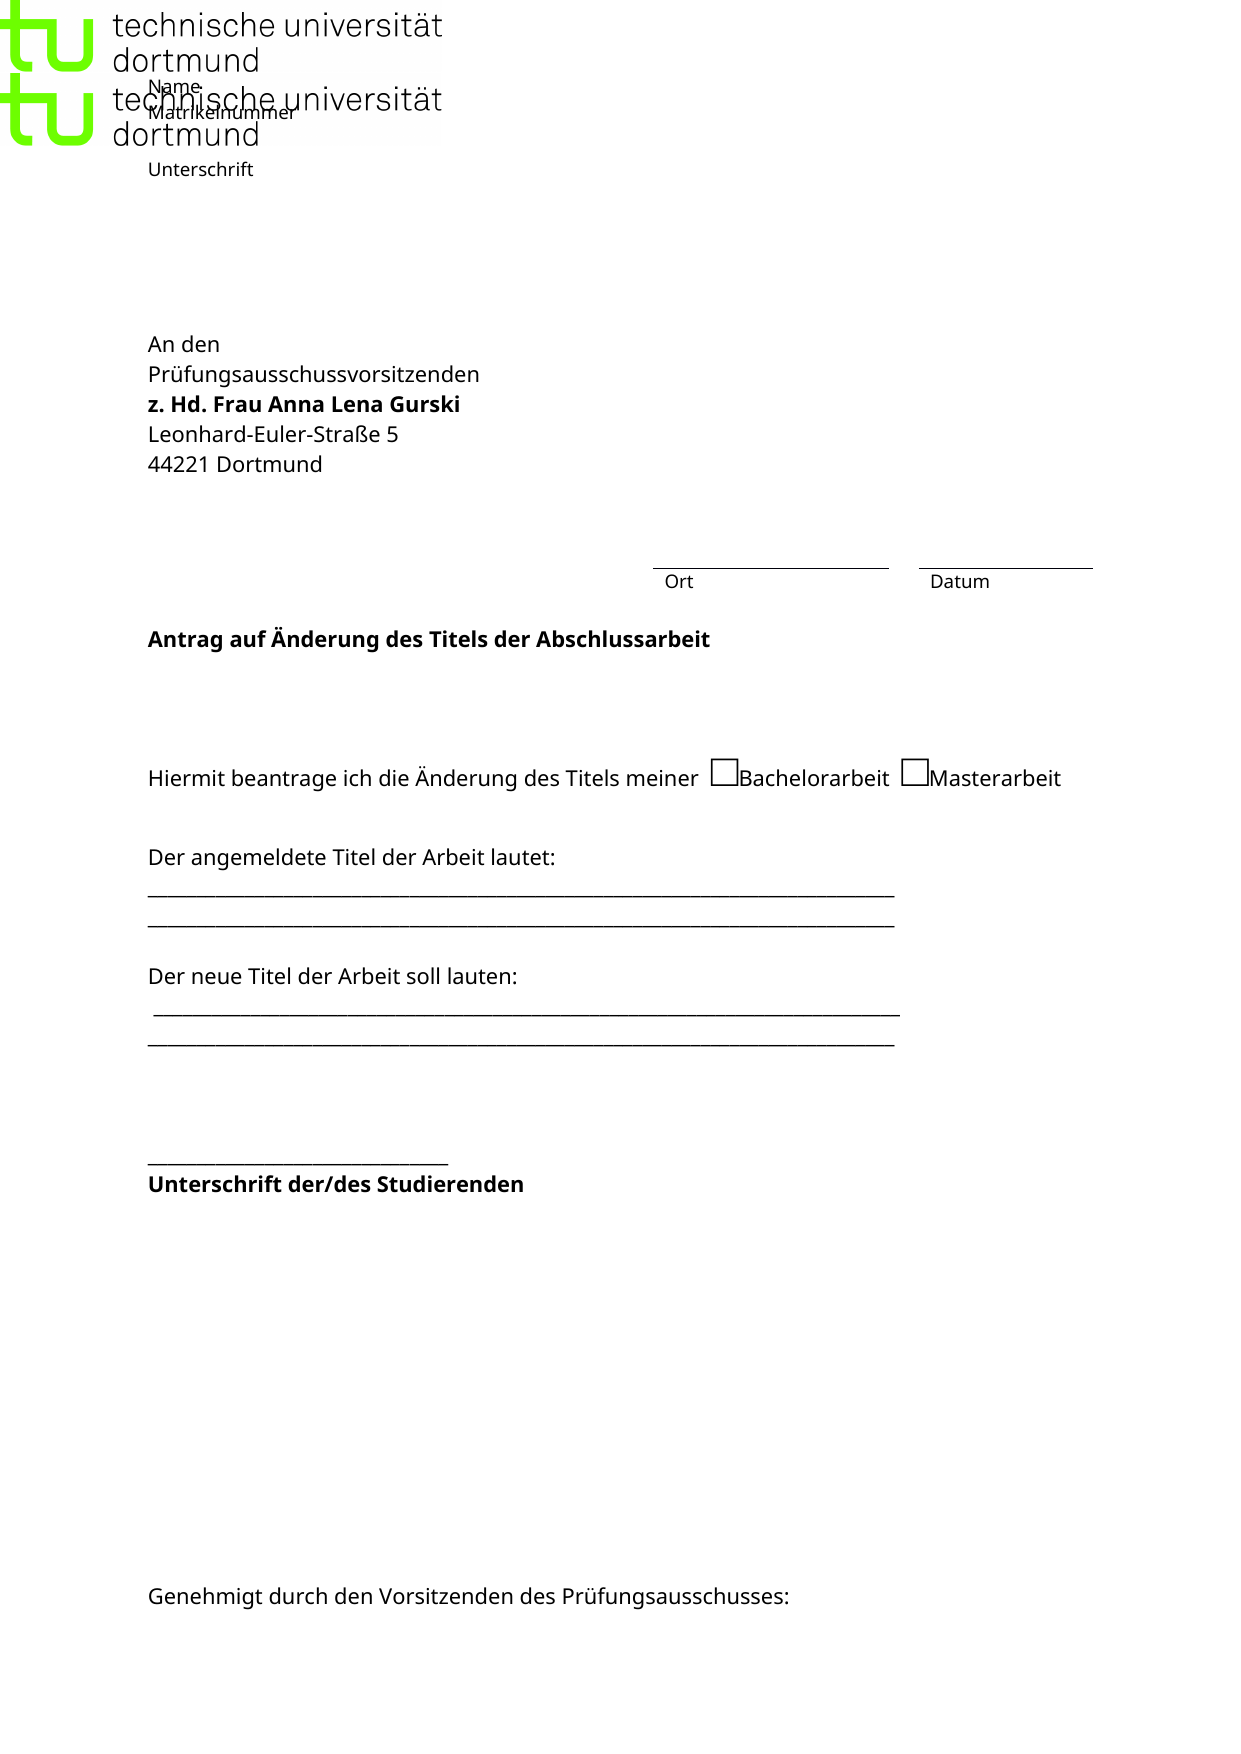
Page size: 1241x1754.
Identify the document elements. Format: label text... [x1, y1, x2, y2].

text An den [148, 329, 1092, 359]
table_cell Ort [653, 569, 889, 594]
text _____________________________________________________________________________ [148, 1020, 1092, 1050]
text Antrag auf Änderung des Titels der Abschlussarbeit [148, 624, 1092, 654]
table_header [653, 538, 889, 568]
text z. Hd. Frau Anna Lena Gurski [148, 389, 1092, 419]
text Hiermit beantrage ich die Änderung des Titels meiner □Bachelorarbeit □Masterarbeit [148, 743, 1092, 796]
table_header [919, 538, 1092, 568]
text Prüfungsausschussvorsitzenden [148, 359, 1092, 389]
text _____________________________________________________________________________ [148, 990, 1092, 1020]
text Leonhard-Euler-Straße 5 [148, 419, 1092, 449]
table_cell Datum [919, 569, 1092, 594]
text _______________________________ [148, 1139, 1092, 1169]
text Der angemeldete Titel der Arbeit lautet: _____________________________________________________________________________ _____________________________________________________________________________ [148, 841, 1092, 931]
picture [0, 0, 442, 72]
picture [0, 73, 442, 146]
table_header [889, 538, 919, 568]
text Unterschrift der/des Studierenden [148, 1169, 1092, 1199]
text 44221 Dortmund [148, 449, 1092, 478]
text Der neue Titel der Arbeit soll lauten: [148, 961, 1092, 990]
text Genehmigt durch den Vorsitzenden des Prüfungsausschusses: [148, 1581, 1092, 1610]
table_cell [889, 568, 919, 594]
